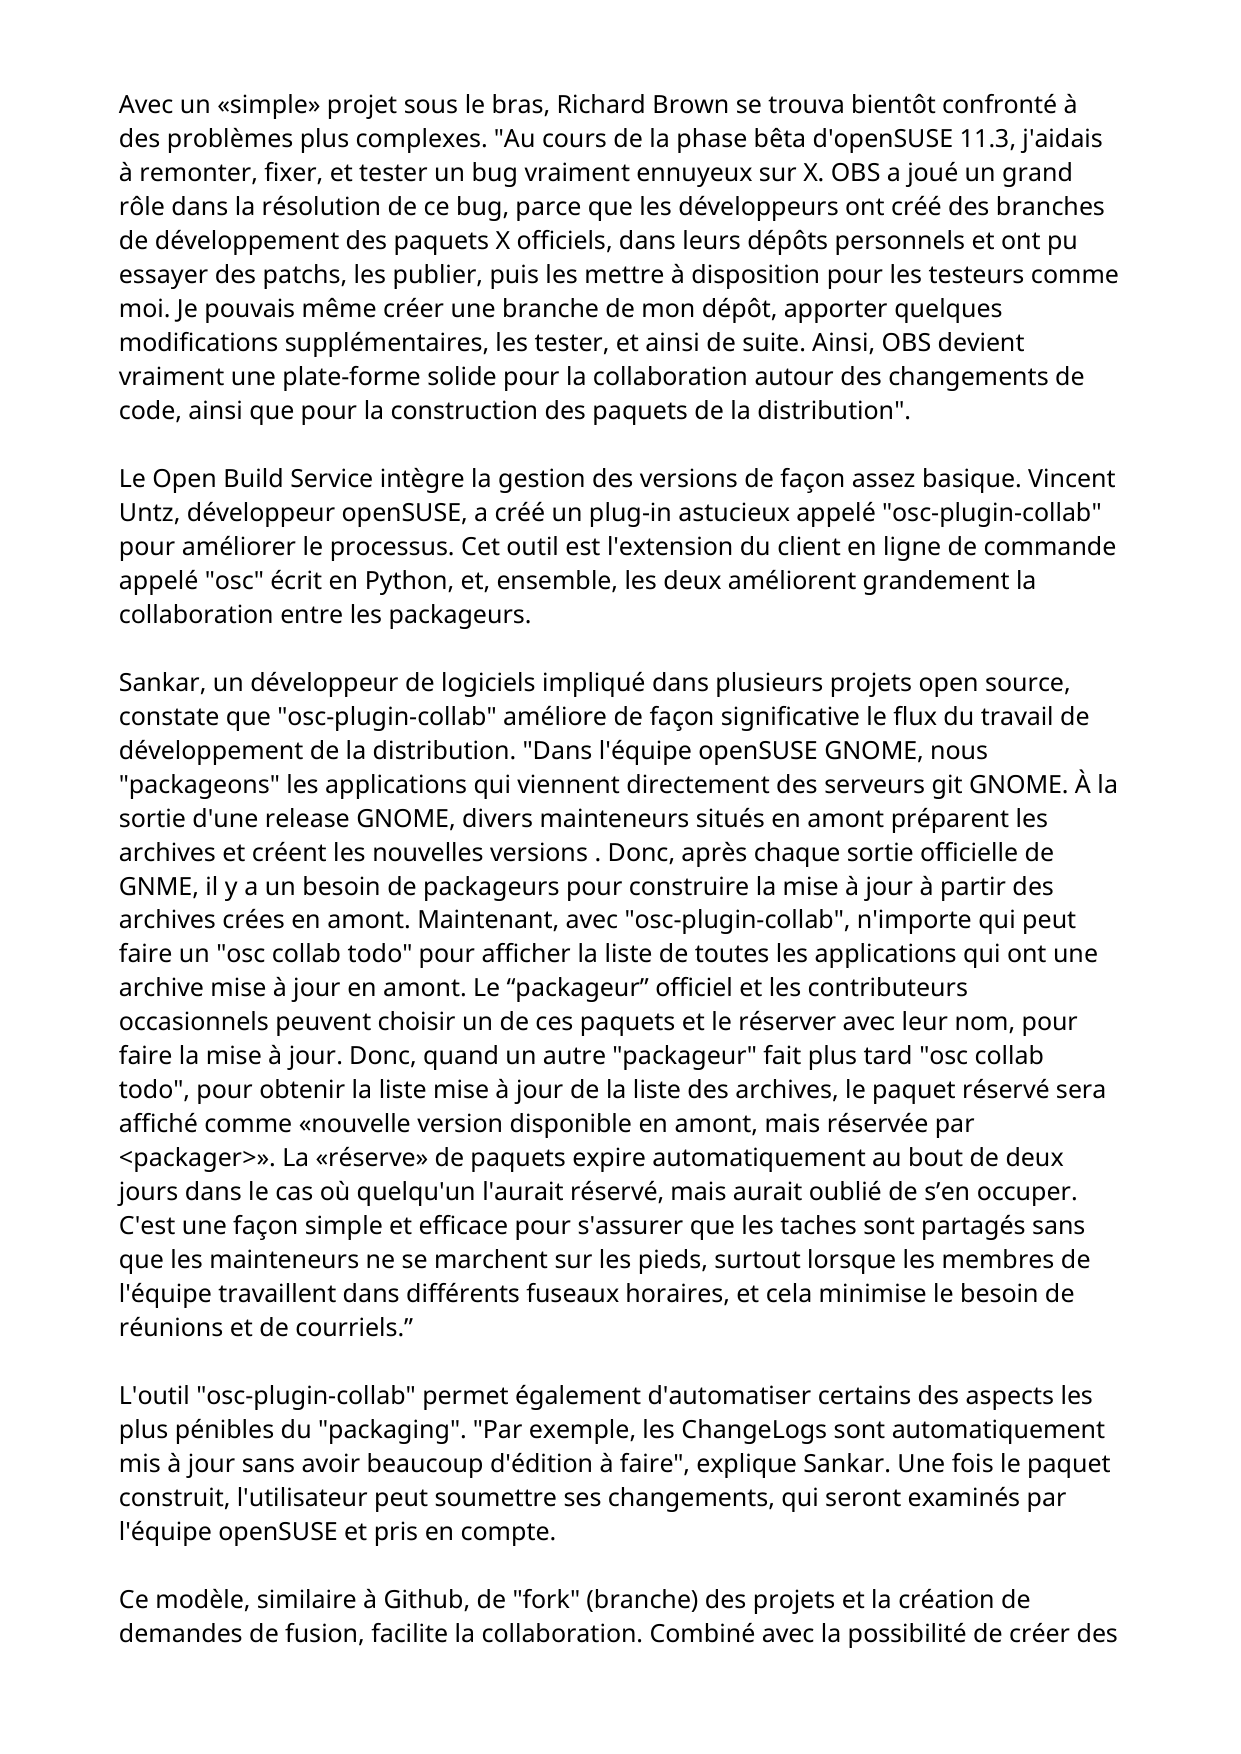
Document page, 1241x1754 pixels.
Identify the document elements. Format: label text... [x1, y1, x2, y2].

text Avec un «simple» projet sous le bras, Richard Brown se trouva bientôt confronté à des problèmes plus complexes. "Au cours de la phase bêta d'openSUSE 11.3, j'aidais à remonter, fixer, et tester un bug vraiment ennuyeux sur X. OBS a joué un grand rôle dans la résolution de ce bug, parce que les développeurs ont créé des branches de développement des paquets X officiels, dans leurs dépôts personnels et ont pu essayer des patchs, les publier, puis les mettre à disposition pour les testeurs comme moi. Je pouvais même créer une branche de mon dépôt, apporter quelques modifications supplémentaires, les tester, et ainsi de suite. Ainsi, OBS devient vraiment une plate-forme solide pour la collaboration autour des changements de code, ainsi que pour la construction des paquets de la distribution". Le Open Build Service intègre la gestion des versions de façon assez basique. Vincent Untz, développeur openSUSE, a créé un plug-in astucieux appelé "osc-plugin-collab" pour améliorer le processus. Cet outil est l'extension du client en ligne de commande appelé "osc" écrit en Python, et, ensemble, les deux améliorent grandement la collaboration entre les packageurs. Sankar, un développeur de logiciels impliqué dans plusieurs projets open source, constate que "osc-plugin-collab" améliore de façon significative le flux du travail de développement de la distribution. "Dans l'équipe openSUSE GNOME, nous "packageons" les applications qui viennent directement des serveurs git GNOME. À la sortie d'une release GNOME, divers mainteneurs situés en amont préparent les archives et créent les nouvelles versions . Donc, après chaque sortie officielle de GNME, il y a un besoin de packageurs pour construire la mise à jour à partir des archives crées en amont. Maintenant, avec "osc-plugin-collab", n'importe qui peut faire un "osc collab todo" pour afficher la liste de toutes les applications qui ont une archive mise à jour en amont. Le “packageur” officiel et les contributeurs occasionnels peuvent choisir un de ces paquets et le réserver avec leur nom, pour faire la mise à jour. Donc, quand un autre "packageur" fait plus tard "osc collab todo", pour obtenir la liste mise à jour de la liste des archives, le paquet réservé sera affiché comme «nouvelle version disponible en amont, mais réservée par <packager>». La «réserve» de paquets expire automatiquement au bout de deux jours dans le cas où quelqu'un l'aurait réservé, mais aurait oublié de s’en occuper. C'est une façon simple et efficace pour s'assurer que les taches sont partagés sans que les mainteneurs ne se marchent sur les pieds, surtout lorsque les membres de l'équipe travaillent dans différents fuseaux horaires, et cela minimise le besoin de réunions et de courriels.” L'outil "osc-plugin-collab" permet également d'automatiser certains des aspects les plus pénibles du "packaging". "Par exemple, les ChangeLogs sont automatiquement mis à jour sans avoir beaucoup d'édition à faire", explique Sankar. Une fois le paquet construit, l'utilisateur peut soumettre ses changements, qui seront examinés par l'équipe openSUSE et pris en compte. Ce modèle, similaire à Github, de "fork" (branche) des projets et la création de demandes de fusion, facilite la collaboration. Combiné avec la possibilité de créer des [119, 87, 1121, 1649]
